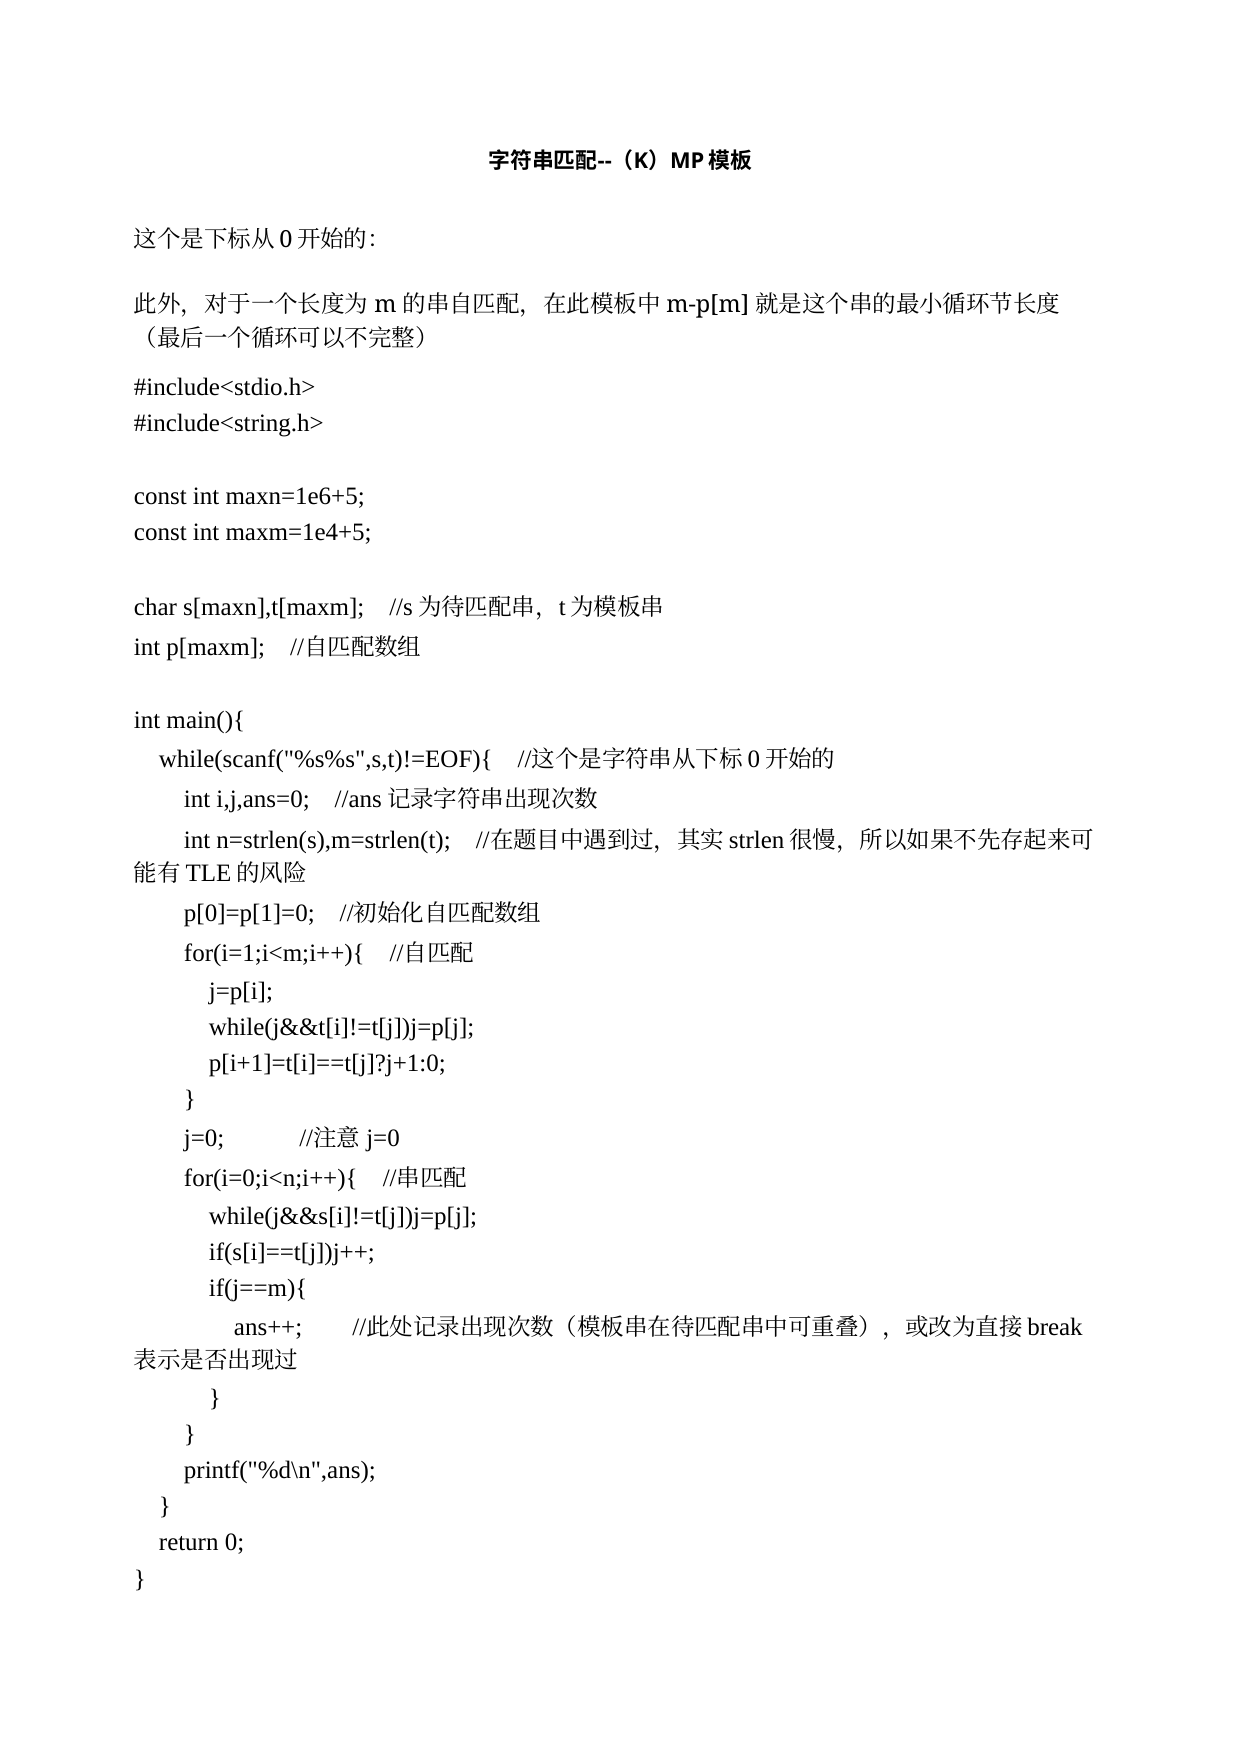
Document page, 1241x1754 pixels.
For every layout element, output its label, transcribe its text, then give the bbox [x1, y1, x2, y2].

text for(i=1;i<m;i++){ //自匹配 [134, 935, 1106, 968]
text while(j&&t[i]!=t[j])j=p[j]; [134, 1011, 1106, 1041]
text p[0]=p[1]=0; //初始化自匹配数组 [134, 895, 1106, 928]
text 这个是下标从0开始的： [134, 220, 1106, 254]
text } [134, 1563, 1106, 1592]
text if(s[i]==t[j])j++; [134, 1236, 1106, 1266]
text printf("%d\n",ans); [134, 1454, 1106, 1484]
text } [134, 1418, 1106, 1448]
text return 0; [134, 1527, 1106, 1556]
text const int maxm=1e4+5; [134, 516, 1106, 546]
text 此外，对于一个长度为 m 的串自匹配，在此模板中 m-p[m] 就是这个串的最小循环节长度（最后一个循环可以不完整） [134, 285, 1106, 353]
text while(scanf("%s%s",s,t)!=EOF){ //这个是字符串从下标0开始的 [134, 741, 1106, 774]
text ans++; //此处记录出现次数（模板串在待匹配串中可重叠），或改为直接break表示是否出现过 [134, 1308, 1106, 1376]
text j=p[i]; [134, 975, 1106, 1005]
text #include<stdio.h> [134, 371, 1106, 401]
text p[i+1]=t[i]==t[j]?j+1:0; [134, 1047, 1106, 1077]
text int i,j,ans=0; //ans记录字符串出现次数 [134, 781, 1106, 814]
text int main(){ [134, 705, 1106, 734]
text while(j&&s[i]!=t[j])j=p[j]; [134, 1200, 1106, 1229]
text } [134, 1083, 1106, 1113]
text } [134, 1490, 1106, 1520]
text char s[maxn],t[maxm]; //s为待匹配串，t为模板串 [134, 588, 1106, 622]
text int n=strlen(s),m=strlen(t); //在题目中遇到过，其实strlen很慢，所以如果不先存起来可能有TLE的风险 [134, 821, 1106, 888]
text if(j==m){ [134, 1272, 1106, 1302]
text const int maxn=1e6+5; [134, 480, 1106, 509]
text for(i=0;i<n;i++){ //串匹配 [134, 1160, 1106, 1193]
text } [134, 1382, 1106, 1412]
text #include<string.h> [134, 408, 1106, 437]
text int p[maxm]; //自匹配数组 [134, 628, 1106, 662]
text j=0; //注意 j=0 [134, 1119, 1106, 1153]
